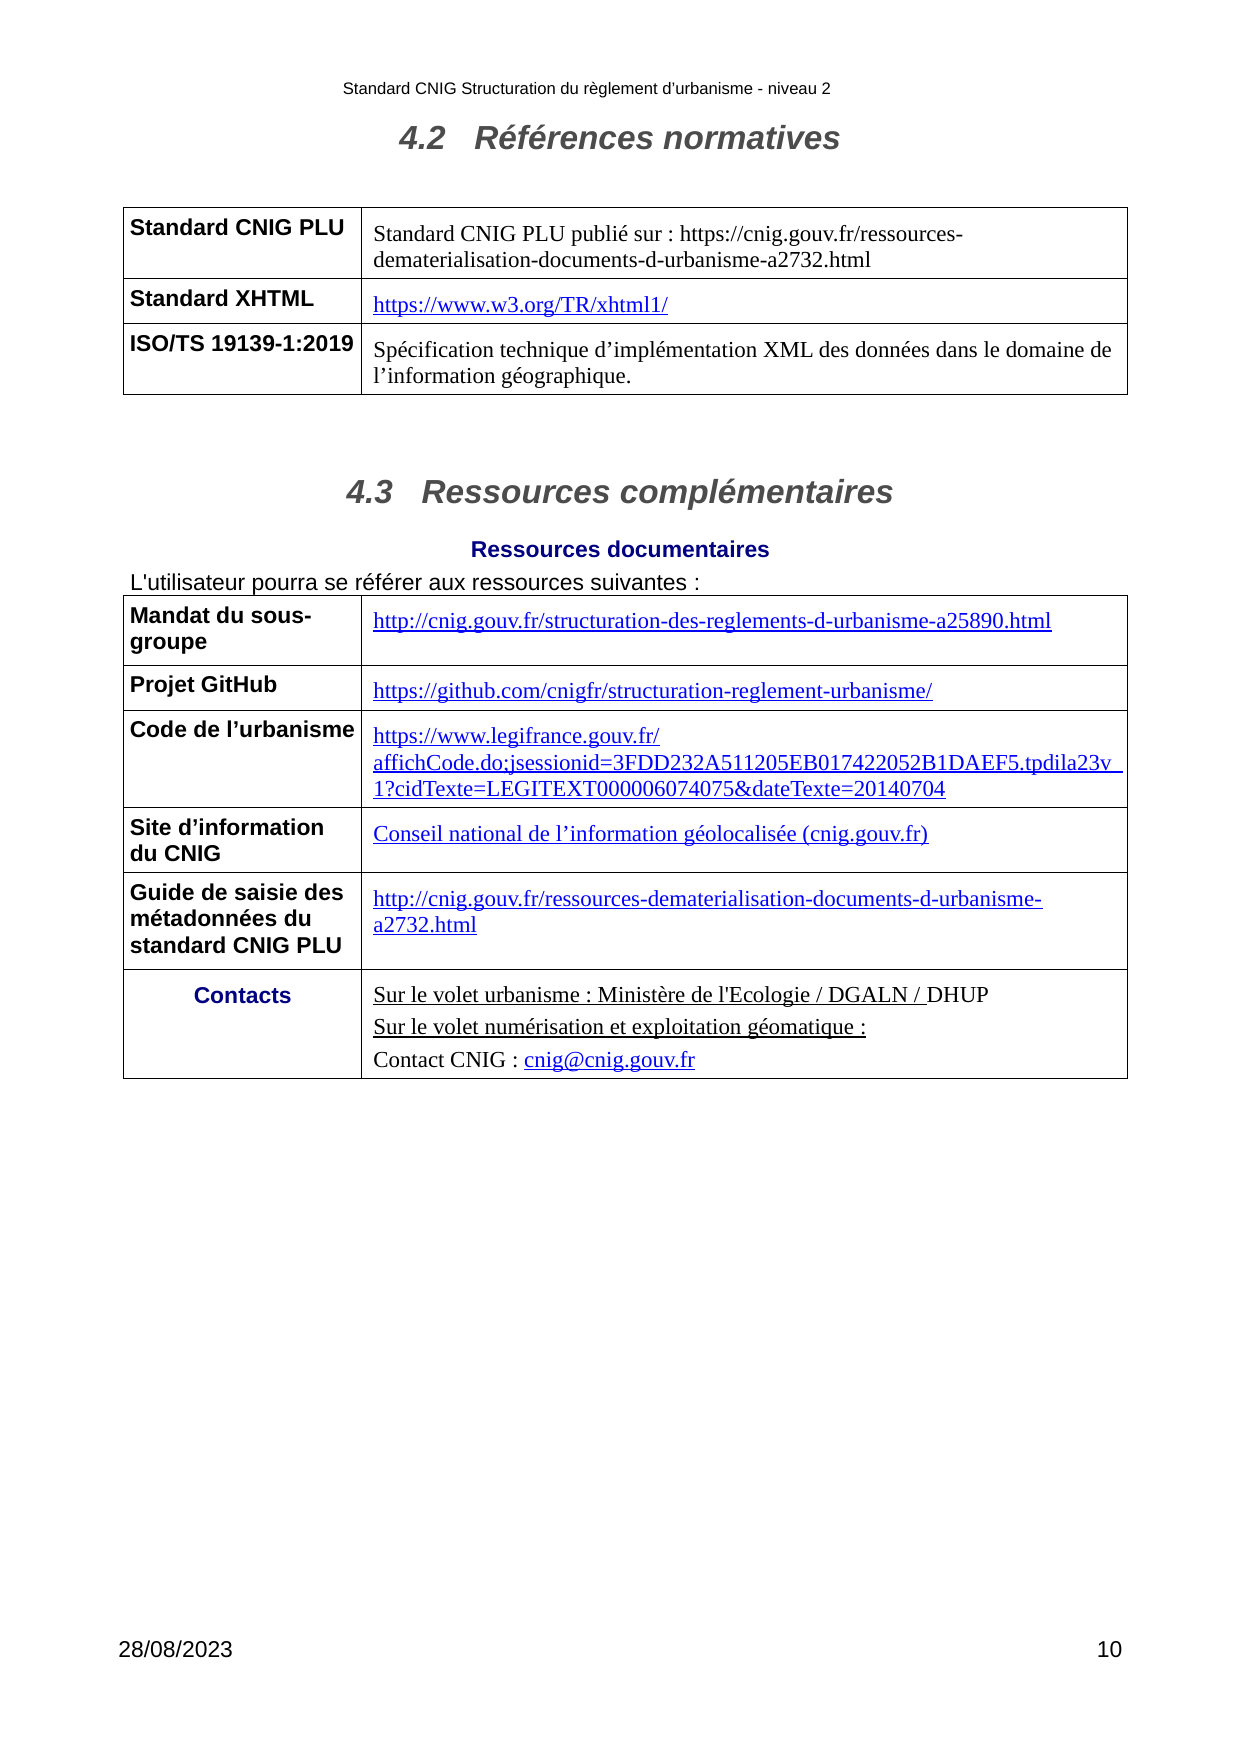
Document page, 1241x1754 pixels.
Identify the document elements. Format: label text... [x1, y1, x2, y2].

text L'utilisateur pourra se référer aux ressources suivantes : [130, 568, 1122, 595]
table_header Mandat du sous-groupe [124, 596, 361, 665]
subtitle Références normatives [118, 118, 1122, 157]
table_header http://cnig.gouv.fr/structuration-des-reglements-d-urbanisme-a25890.html [362, 596, 1127, 665]
table_cell Site d’information du CNIG [124, 808, 361, 872]
table_cell Standard XHTML [124, 279, 361, 323]
table_cell http://cnig.gouv.fr/ressources-dematerialisation-documents-d-urbanisme-a2732.html [362, 873, 1127, 968]
table_header Standard CNIG PLU publié sur : https://cnig.gouv.fr/ressources-dematerialisation-documents-d-urbanisme-a2732.html [362, 208, 1127, 278]
table_header Standard CNIG PLU [124, 208, 361, 278]
table_cell Conseil national de l’information géolocalisée (cnig.gouv.fr) [362, 808, 1127, 872]
table_cell ISO/TS 19139-1:2019 [124, 324, 361, 394]
table_cell Code de l’urbanisme [124, 711, 361, 807]
table_cell https://www.legifrance.gouv.fr/affichCode.do;jsessionid=3FDD232A511205EB017422052B1DAEF5.tpdila23v_1?cidTexte=LEGITEXT000006074075&dateTexte=20140704 [362, 711, 1127, 807]
table_cell Spécification technique d’implémentation XML des données dans le domaine de l’information géographique. [362, 324, 1127, 394]
subtitle Ressources complémentaires [118, 472, 1122, 511]
table_cell Guide de saisie des métadonnées du standard CNIG PLU [124, 873, 361, 968]
table_cell Contacts [124, 970, 361, 1078]
table_cell Sur le volet urbanisme : Ministère de l'Ecologie / DGALN / DHUP Sur le volet numérisation et exploitation géomatique : Contact CNIG : cnig@cnig.gouv.fr [362, 970, 1127, 1078]
table_cell https://www.w3.org/TR/xhtml1/ [362, 279, 1127, 323]
table_cell Projet GitHub [124, 666, 361, 709]
table_cell https://github.com/cnigfr/structuration-reglement-urbanisme/ [362, 666, 1127, 709]
subtitle Ressources documentaires [118, 536, 1122, 562]
